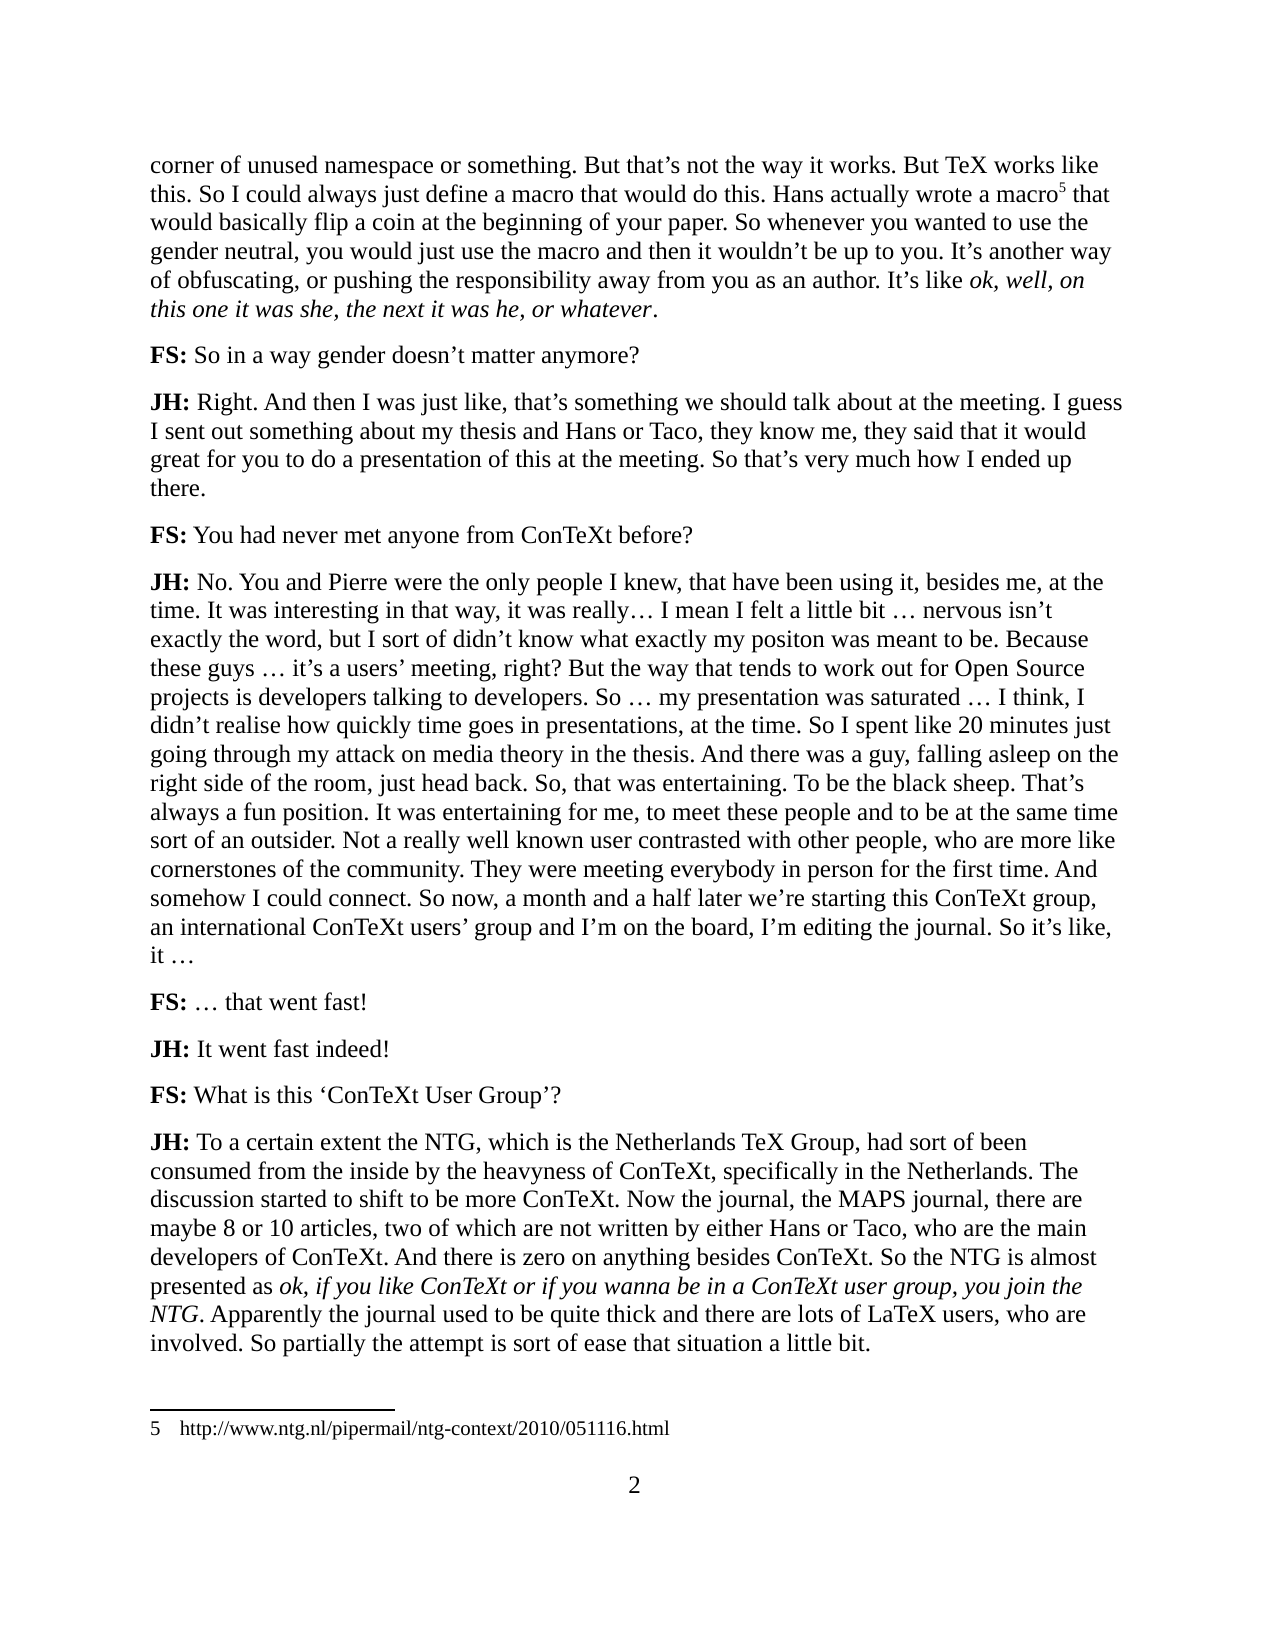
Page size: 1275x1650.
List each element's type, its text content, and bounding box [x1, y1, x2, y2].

text FS: So in a way gender doesn’t matter anymore? [150, 340, 1125, 369]
text JH: It went fast indeed! [150, 1034, 1125, 1062]
text FS: What is this ‘ConTeXt User Group’? [150, 1080, 1125, 1109]
text http://www.ntg.nl/pipermail/ntg-context/2010/051116.html [150, 1416, 1125, 1440]
text FS: You had never met anyone from ConTeXt before? [150, 520, 1125, 549]
text FS: … that went fast! [150, 987, 1125, 1016]
text JH: No. You and Pierre were the only people I knew, that have been using it, besides me, at the time. It was interesting in that way, it was really… I mean I felt a little bit … nervous isn’t exactly the word, but I sort of didn’t know what exactly my positon was meant to be. Because these guys … it’s a users’ meeting, right? But the way that tends to work out for Open Source projects is developers talking to developers. So … my presentation was saturated … I think, I didn’t realise how quickly time goes in presentations, at the time. So I spent like 20 minutes just going through my attack on media theory in the thesis. And there was a guy, falling asleep on the right side of the room, just head back. So, that was entertaining. To be the black sheep. That’s always a fun position. It was entertaining for me, to meet these people and to be at the same time sort of an outsider. Not a really well known user contrasted with other people, who are more like cornerstones of the community. They were meeting everybody in person for the first time. And somehow I could connect. So now, a month and a half later we’re starting this ConTeXt group, an international ConTeXt users’ group and I’m on the board, I’m editing the journal. So it’s like, it … [150, 567, 1125, 969]
text JH: To a certain extent the NTG, which is the Netherlands TeX Group, had sort of been consumed from the inside by the heavyness of ConTeXt, specifically in the Netherlands. The discussion started to shift to be more ConTeXt. Now the journal, the MAPS journal, there are maybe 8 or 10 articles, two of which are not written by either Hans or Taco, who are the main developers of ConTeXt. And there is zero on anything besides ConTeXt. So the NTG is almost presented as ok, if you like ConTeXt or if you wanna be in a ConTeXt user group, you join the NTG. Apparently the journal used to be quite thick and there are lots of LaTeX users, who are involved. So partially the attempt is sort of ease that situation a little bit. [150, 1127, 1125, 1357]
text JH: Right. And then I was just like, that’s something we should talk about at the meeting. I guess I sent out something about my thesis and Hans or Taco, they know me, they said that it would great for you to do a presentation of this at the meeting. So that’s very much how I ended up there. [150, 387, 1125, 502]
text corner of unused namespace or something. But that’s not the way it works. But TeX works like this. So I could always just define a macro that would do this. Hans actually wrote a macro that would basically flip a coin at the beginning of your paper. So whenever you wanted to use the gender neutral, you would just use the macro and then it wouldn’t be up to you. It’s another way of obfuscating, or pushing the responsibility away from you as an author. It’s like ok, well, on this one it was she, the next it was he, or whatever. [150, 150, 1125, 322]
